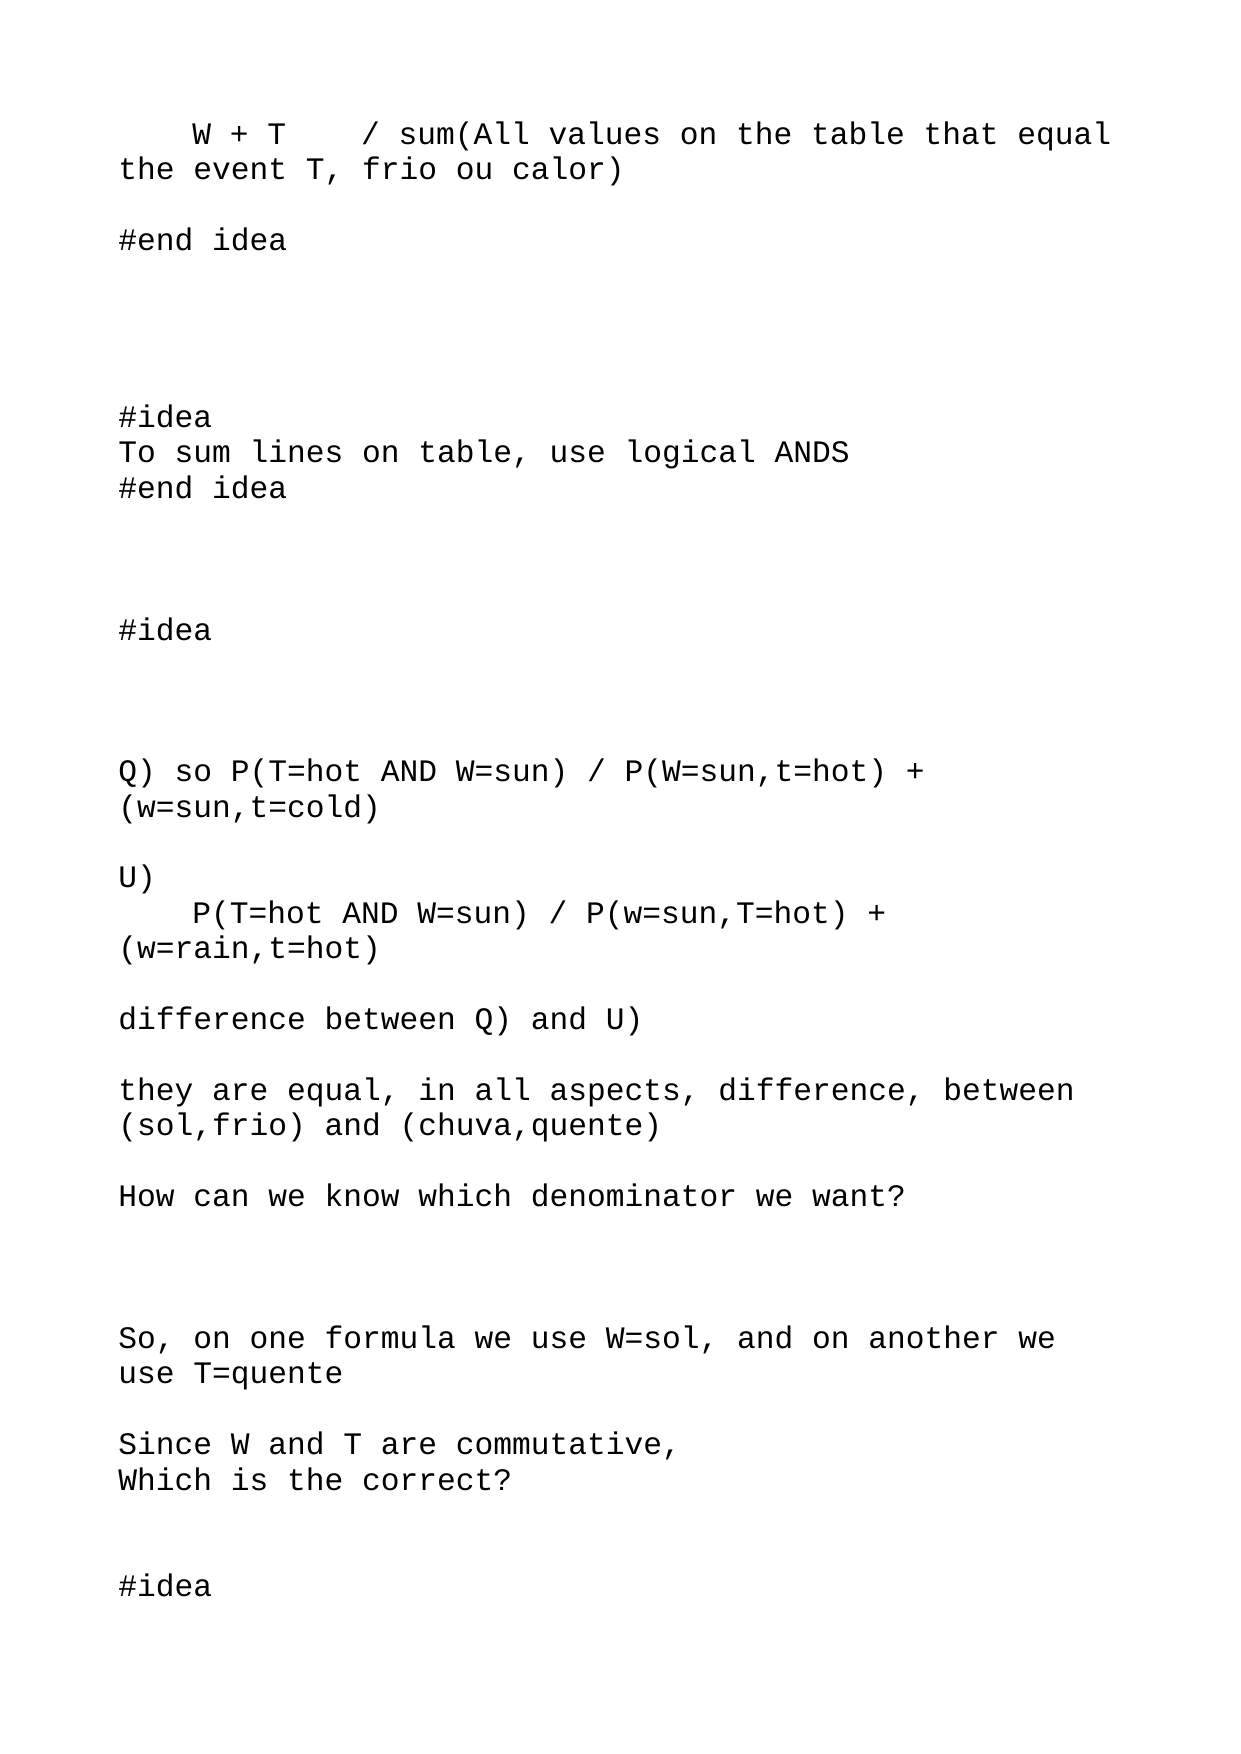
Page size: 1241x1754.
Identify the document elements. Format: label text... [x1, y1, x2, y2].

text (sol,frio) and (chuva,quente) [118, 1110, 1122, 1145]
text So, on one formula we use W=sol, and on another we use T=quente [118, 1322, 1122, 1393]
text #idea [118, 401, 1122, 437]
text How can we know which denominator we want? [118, 1181, 1122, 1216]
text W + T / sum(All values on the table that equal the event T, frio ou calor) [118, 118, 1122, 189]
text Since W and T are commutative, [118, 1428, 1122, 1464]
text they are equal, in all aspects, difference, between [118, 1074, 1122, 1110]
text Q) so P(T=hot AND W=sun) / P(W=sun,t=hot) + (w=sun,t=cold) [118, 756, 1122, 826]
text #idea [118, 614, 1122, 649]
text #end idea [118, 224, 1122, 260]
text difference between Q) and U) [118, 1003, 1122, 1039]
text To sum lines on table, use logical ANDS [118, 437, 1122, 472]
text #idea [118, 1570, 1122, 1606]
text #end idea [118, 472, 1122, 508]
text U) [118, 862, 1122, 897]
text Which is the correct? [118, 1464, 1122, 1499]
text P(T=hot AND W=sun) / P(w=sun,T=hot) + (w=rain,t=hot) [118, 897, 1122, 968]
